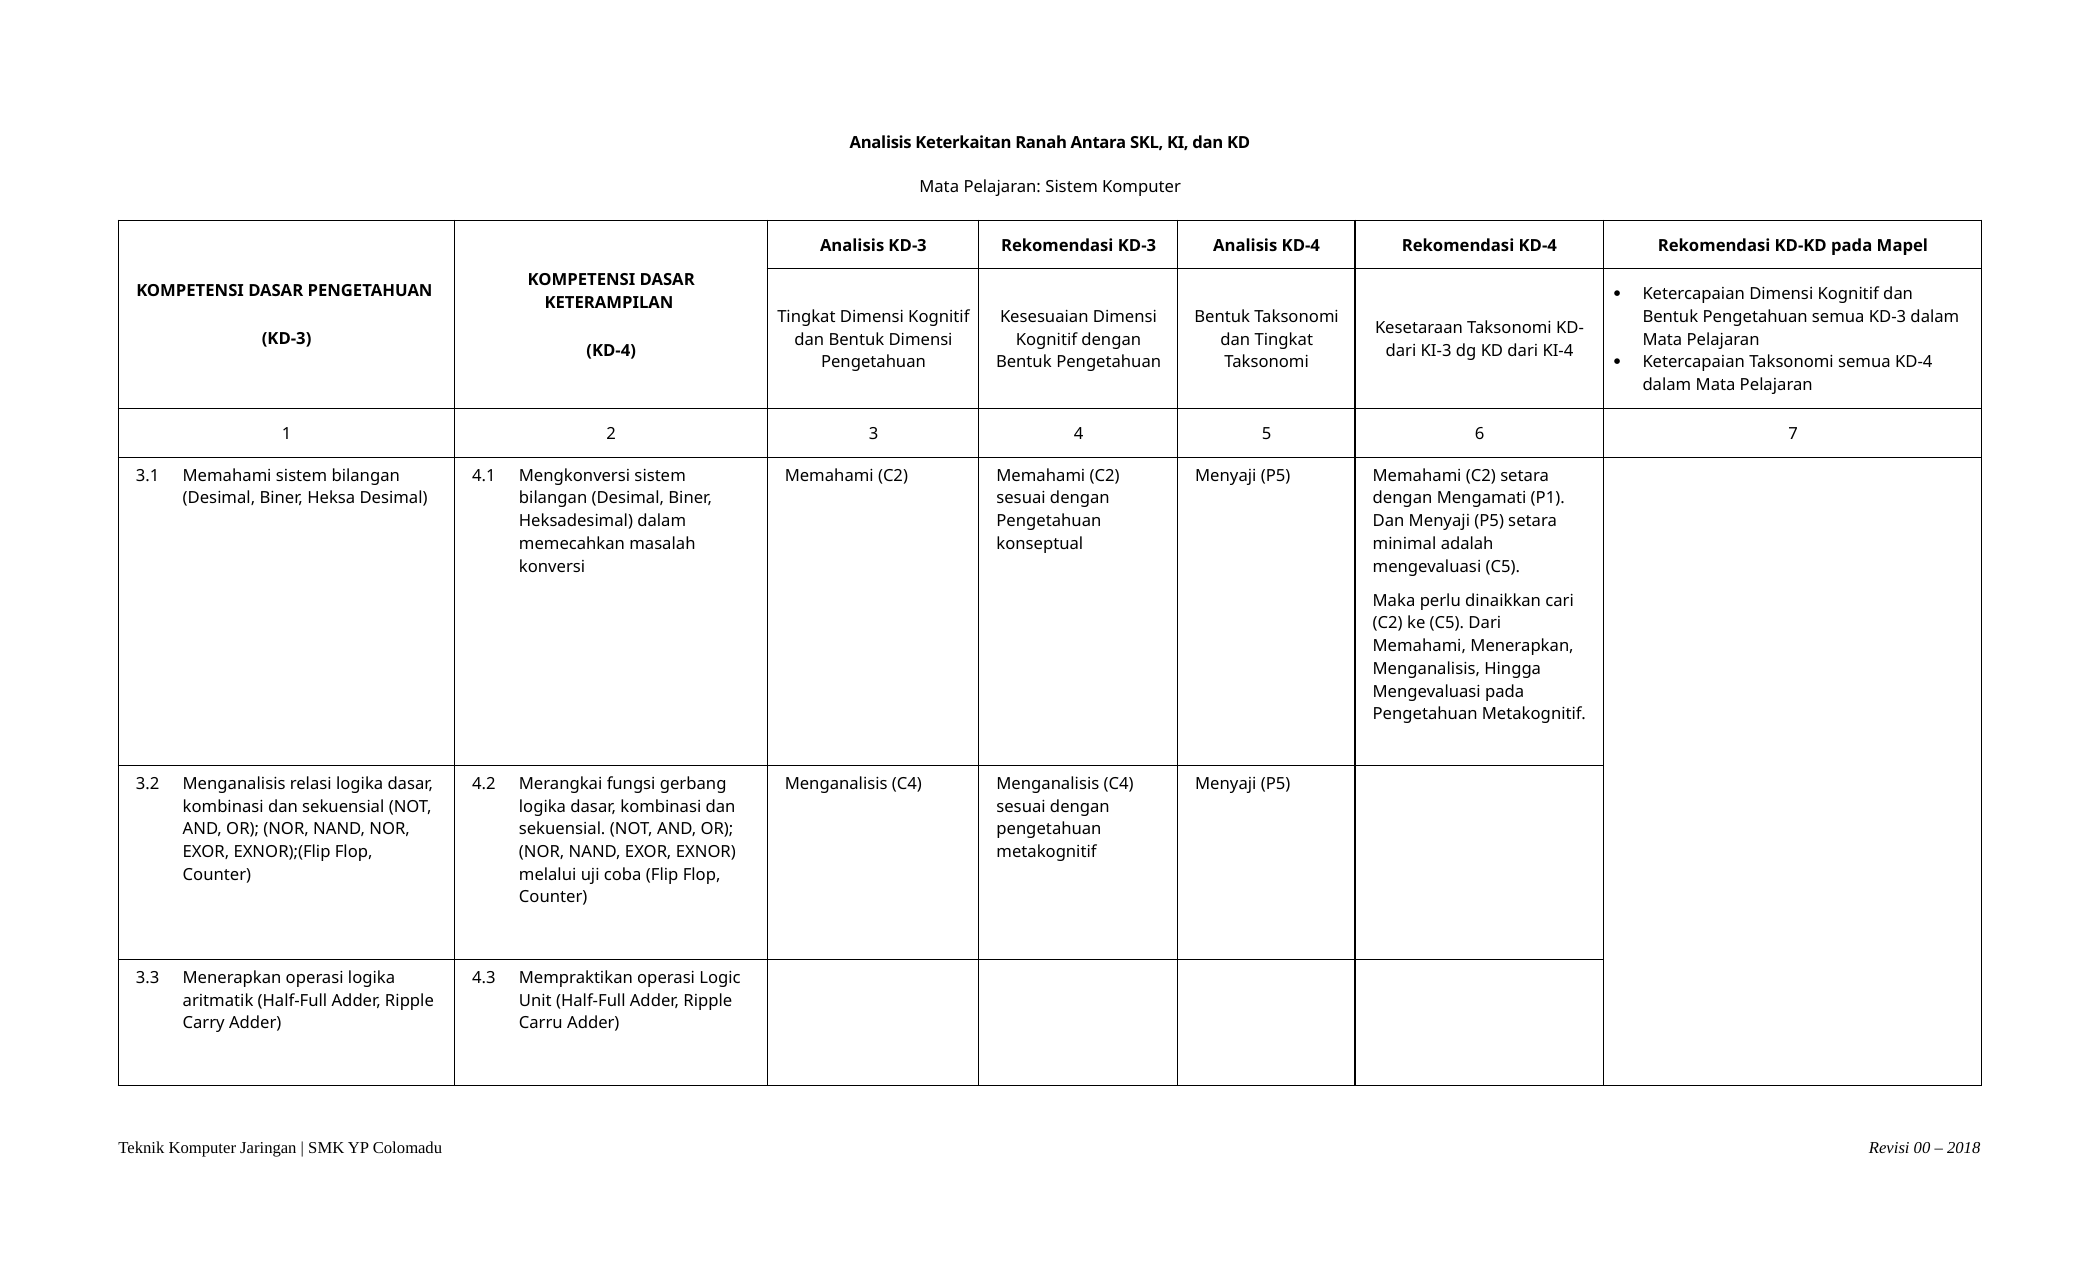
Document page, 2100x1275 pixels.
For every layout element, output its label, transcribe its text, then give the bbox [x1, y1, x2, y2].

table_header Menganalisis relasi logika dasar, kombinasi dan sekuensial (NOT, AND, OR); (NOR, NAND, NOR, EXOR, EXNOR);(Flip Flop, Counter) [177, 766, 443, 891]
table_header Memahami (C2) [779, 458, 967, 492]
table_header Menganalisis (C4) sesuai dengan pengetahuan metakognitif [991, 766, 1166, 868]
text Analisis Keterkaitan Ranah Antara SKL, KI, dan KD [118, 131, 1982, 153]
table_cell 1 [119, 409, 454, 457]
table_header 3.1 [130, 458, 177, 514]
table_header [779, 960, 967, 994]
table_cell Maka perlu dinaikkan cari (C2) ke (C5). Dari Memahami, Menerapkan, Menganalisis, Hingga Mengevaluasi pada Pengetahuan Metakognitif. [1367, 583, 1592, 730]
table_cell [1178, 960, 1354, 1085]
table_header [1189, 960, 1344, 994]
table_cell [455, 960, 767, 1085]
table_cell [1178, 766, 1354, 959]
table_cell [979, 766, 1177, 959]
table_header Menyaji (P5) [1189, 458, 1344, 492]
table_header Memahami (C2) setara dengan Mengamati (P1). Dan Menyaji (P5) setara minimal adalah mengevaluasi (C5). [1367, 458, 1592, 583]
table_header [1367, 766, 1592, 800]
table_cell 6 [1356, 409, 1603, 457]
table_header Menerapkan operasi logika aritmatik (Half-Full Adder, Ripple Carry Adder) [177, 960, 443, 1039]
table_header 3.2 [130, 766, 177, 891]
table_header Memahami (C2) sesuai dengan Pengetahuan konseptual [991, 458, 1166, 560]
table_cell [979, 960, 1177, 1085]
table_header 4.3 [466, 960, 513, 1039]
table_header Mengkonversi sistem bilangan (Desimal, Biner, Heksadesimal) dalam memecahkan masalah konversi [513, 458, 756, 583]
table_cell 3 [768, 409, 978, 457]
table_header [1367, 960, 1592, 994]
table_cell Kesetaraan Taksonomi KD-dari KI-3 dg KD dari KI-4 [1356, 269, 1603, 408]
table_cell Tingkat Dimensi Kognitif dan Bentuk Dimensi Pengetahuan [768, 269, 978, 408]
table_header Rekomendasi KD-4 [1356, 221, 1603, 268]
table_header KOMPETENSI DASAR KETERAMPILAN (KD-4) [455, 221, 767, 408]
table_header Analisis KD-4 [1178, 221, 1354, 268]
table_header Analisis KD-3 [768, 221, 978, 268]
table_header KOMPETENSI DASAR PENGETAHUAN (KD-3) [119, 221, 454, 408]
table_cell [1356, 960, 1603, 1085]
table_cell 4 [979, 409, 1177, 457]
table_cell [768, 766, 978, 959]
table_cell [455, 458, 767, 765]
table_cell 7 [1604, 409, 1981, 457]
table_cell [1356, 458, 1603, 765]
table_header Menyaji (P5) [1189, 766, 1344, 800]
table_cell [1178, 458, 1354, 765]
table_cell [1604, 458, 1981, 1085]
table_header Rekomendasi KD-3 [979, 221, 1177, 268]
table_cell [1367, 730, 1592, 764]
table_header Rekomendasi KD-KD pada Mapel [1604, 221, 1981, 268]
table_cell [455, 766, 767, 959]
table_header 4.1 [466, 458, 513, 583]
table_header Merangkai fungsi gerbang logika dasar, kombinasi dan sekuensial. (NOT, AND, OR); (NOR, NAND, EXOR, EXNOR) melalui uji coba (Flip Flop, Counter) [513, 766, 756, 913]
table_cell 5 [1178, 409, 1354, 457]
table_header [991, 960, 1166, 994]
table_cell [119, 960, 454, 1085]
text Mata Pelajaran: Sistem Komputer [118, 174, 1982, 197]
table_cell [979, 458, 1177, 765]
table_cell Bentuk Taksonomi dan Tingkat Taksonomi [1178, 269, 1354, 408]
table_cell [119, 458, 454, 765]
table_cell Ketercapaian Dimensi Kognitif dan Bentuk Pengetahuan semua KD-3 dalam Mata Pelajaran Ketercapaian Taksonomi semua KD-4 dalam Mata Pelajaran [1604, 269, 1981, 408]
table_header Mempraktikan operasi Logic Unit (Half-Full Adder, Ripple Carru Adder) [513, 960, 756, 1039]
table_cell [1356, 766, 1603, 959]
table_cell Kesesuaian Dimensi Kognitif dengan Bentuk Pengetahuan [979, 269, 1177, 408]
table_header 3.3 [130, 960, 177, 1039]
table_cell [119, 766, 454, 959]
table_cell 2 [455, 409, 767, 457]
table_cell [768, 458, 978, 765]
table_header Memahami sistem bilangan (Desimal, Biner, Heksa Desimal) [177, 458, 443, 514]
table_header Menganalisis (C4) [779, 766, 967, 800]
table_cell [768, 960, 978, 1085]
table_header 4.2 [466, 766, 513, 913]
